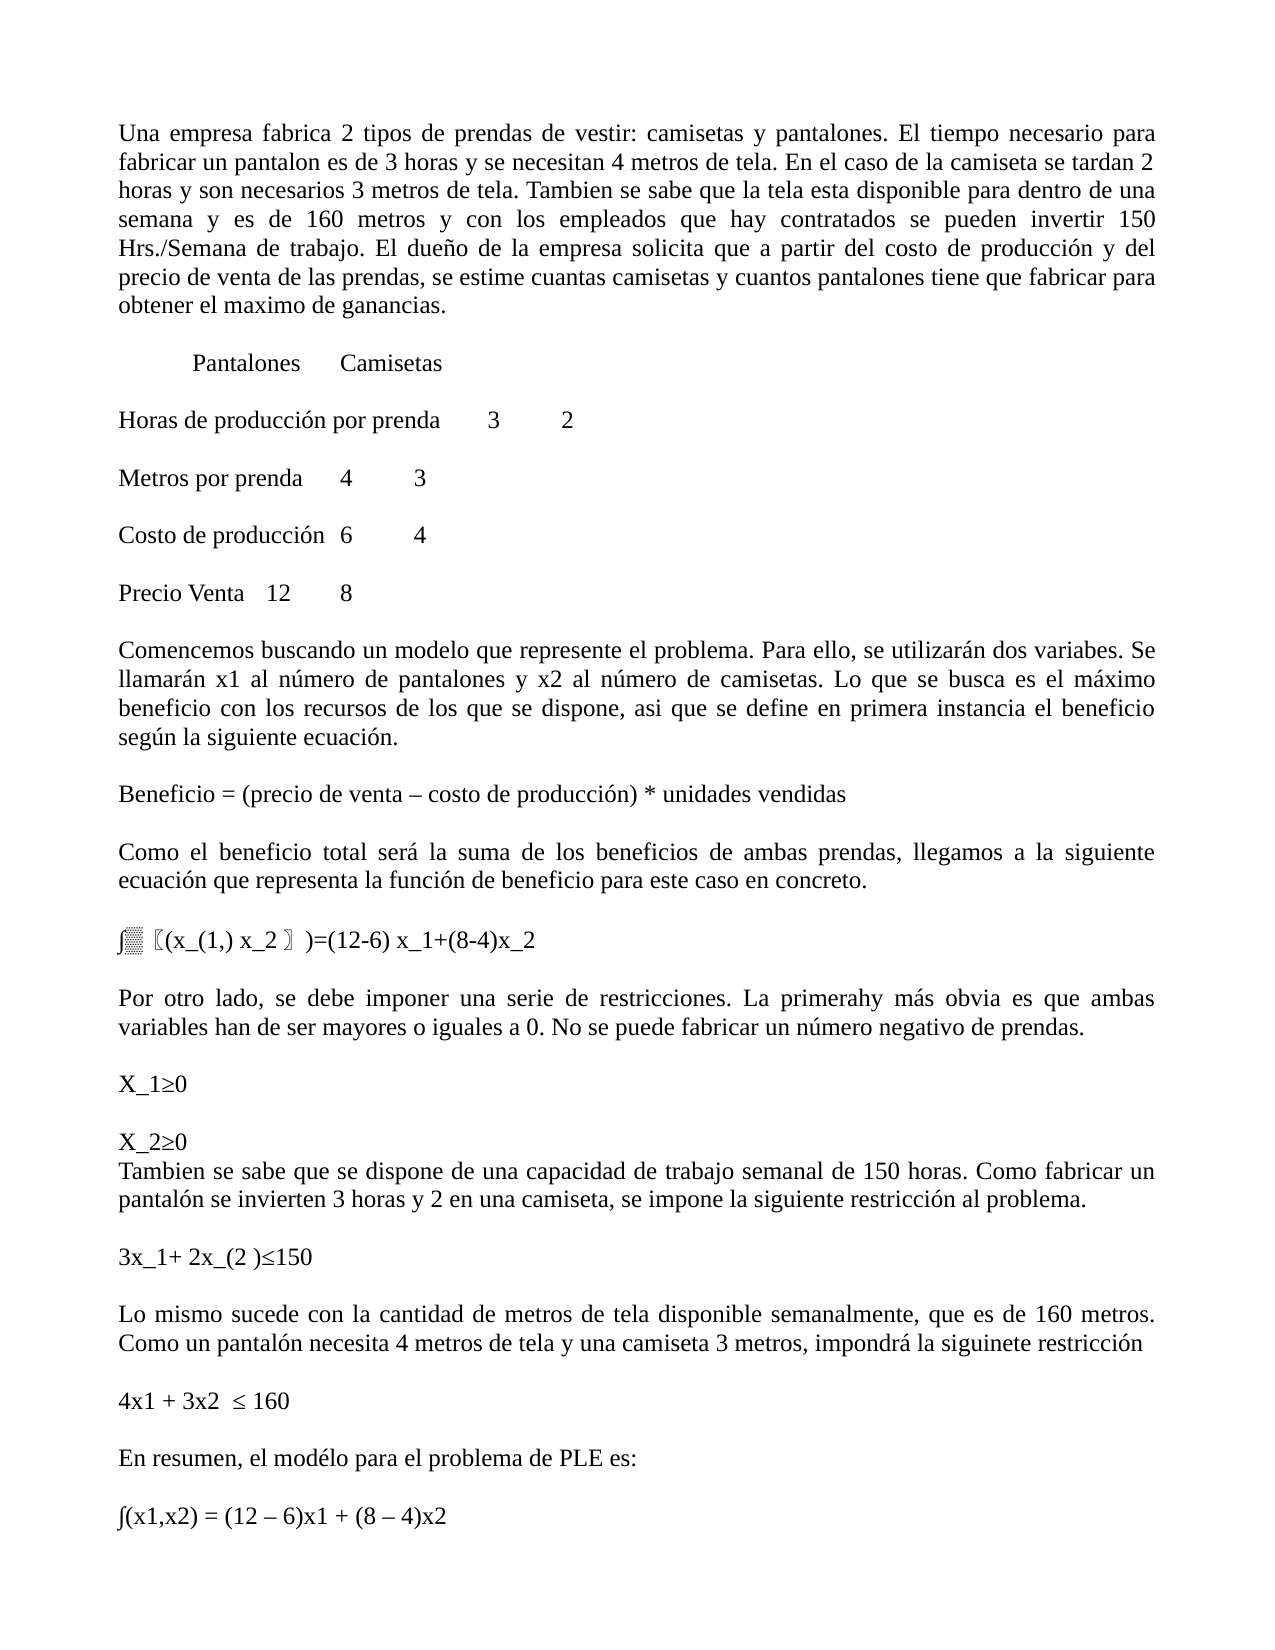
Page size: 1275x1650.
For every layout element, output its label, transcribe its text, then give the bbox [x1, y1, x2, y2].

text Beneficio = (precio de venta – costo de producción) * unidades vendidas [118, 779, 1157, 808]
text Tambien se sabe que se dispone de una capacidad de trabajo semanal de 150 horas. Como fabricar un pantalón se invierten 3 horas y 2 en una camiseta, se impone la siguiente restricción al problema. [118, 1156, 1157, 1213]
text X_2≥0 [118, 1127, 1157, 1156]
text X_1≥0 [118, 1069, 1157, 1098]
text Horas de producción por prenda 3 2 [118, 406, 1157, 434]
text Como el beneficio total será la suma de los beneficios de ambas prendas, llegamos a la siguiente ecuación que representa la función de beneficio para este caso en concreto. [118, 837, 1157, 894]
text 3x_1+ 2x_(2 )≤150 [118, 1242, 1157, 1271]
text Precio Venta 12 8 [118, 578, 1157, 607]
text Pantalones Camisetas [118, 348, 1157, 377]
text 4x1 + 3x2 ≤ 160 [118, 1386, 1157, 1414]
text ∫▒〖(x_(1,) x_2 〗)=(12-6) x_1+(8-4)x_2 [118, 923, 1157, 954]
text Costo de producción 6 4 [118, 521, 1157, 549]
text ∫(x1,x2) = (12 – 6)x1 + (8 – 4)x2 [118, 1501, 1157, 1529]
text En resumen, el modélo para el problema de PLE es: [118, 1443, 1157, 1472]
text Por otro lado, se debe imponer una serie de restricciones. La primerahy más obvia es que ambas variables han de ser mayores o iguales a 0. No se puede fabricar un número negativo de prendas. [118, 983, 1157, 1041]
text Comencemos buscando un modelo que represente el problema. Para ello, se utilizarán dos variabes. Se llamarán x1 al número de pantalones y x2 al número de camisetas. Lo que se busca es el máximo beneficio con los recursos de los que se dispone, asi que se define en primera instancia el beneficio según la siguiente ecuación. [118, 636, 1157, 751]
text Una empresa fabrica 2 tipos de prendas de vestir: camisetas y pantalones. El tiempo necesario para fabricar un pantalon es de 3 horas y se necesitan 4 metros de tela. En el caso de la camiseta se tardan 2 horas y son necesarios 3 metros de tela. Tambien se sabe que la tela esta disponible para dentro de una semana y es de 160 metros y con los empleados que hay contratados se pueden invertir 150 Hrs./Semana de trabajo. El dueño de la empresa solicita que a partir del costo de producción y del precio de venta de las prendas, se estime cuantas camisetas y cuantos pantalones tiene que fabricar para obtener el maximo de ganancias. [118, 118, 1157, 319]
text Lo mismo sucede con la cantidad de metros de tela disponible semanalmente, que es de 160 metros. Como un pantalón necesita 4 metros de tela y una camiseta 3 metros, impondrá la siguinete restricción [118, 1299, 1157, 1357]
text Metros por prenda 4 3 [118, 463, 1157, 492]
